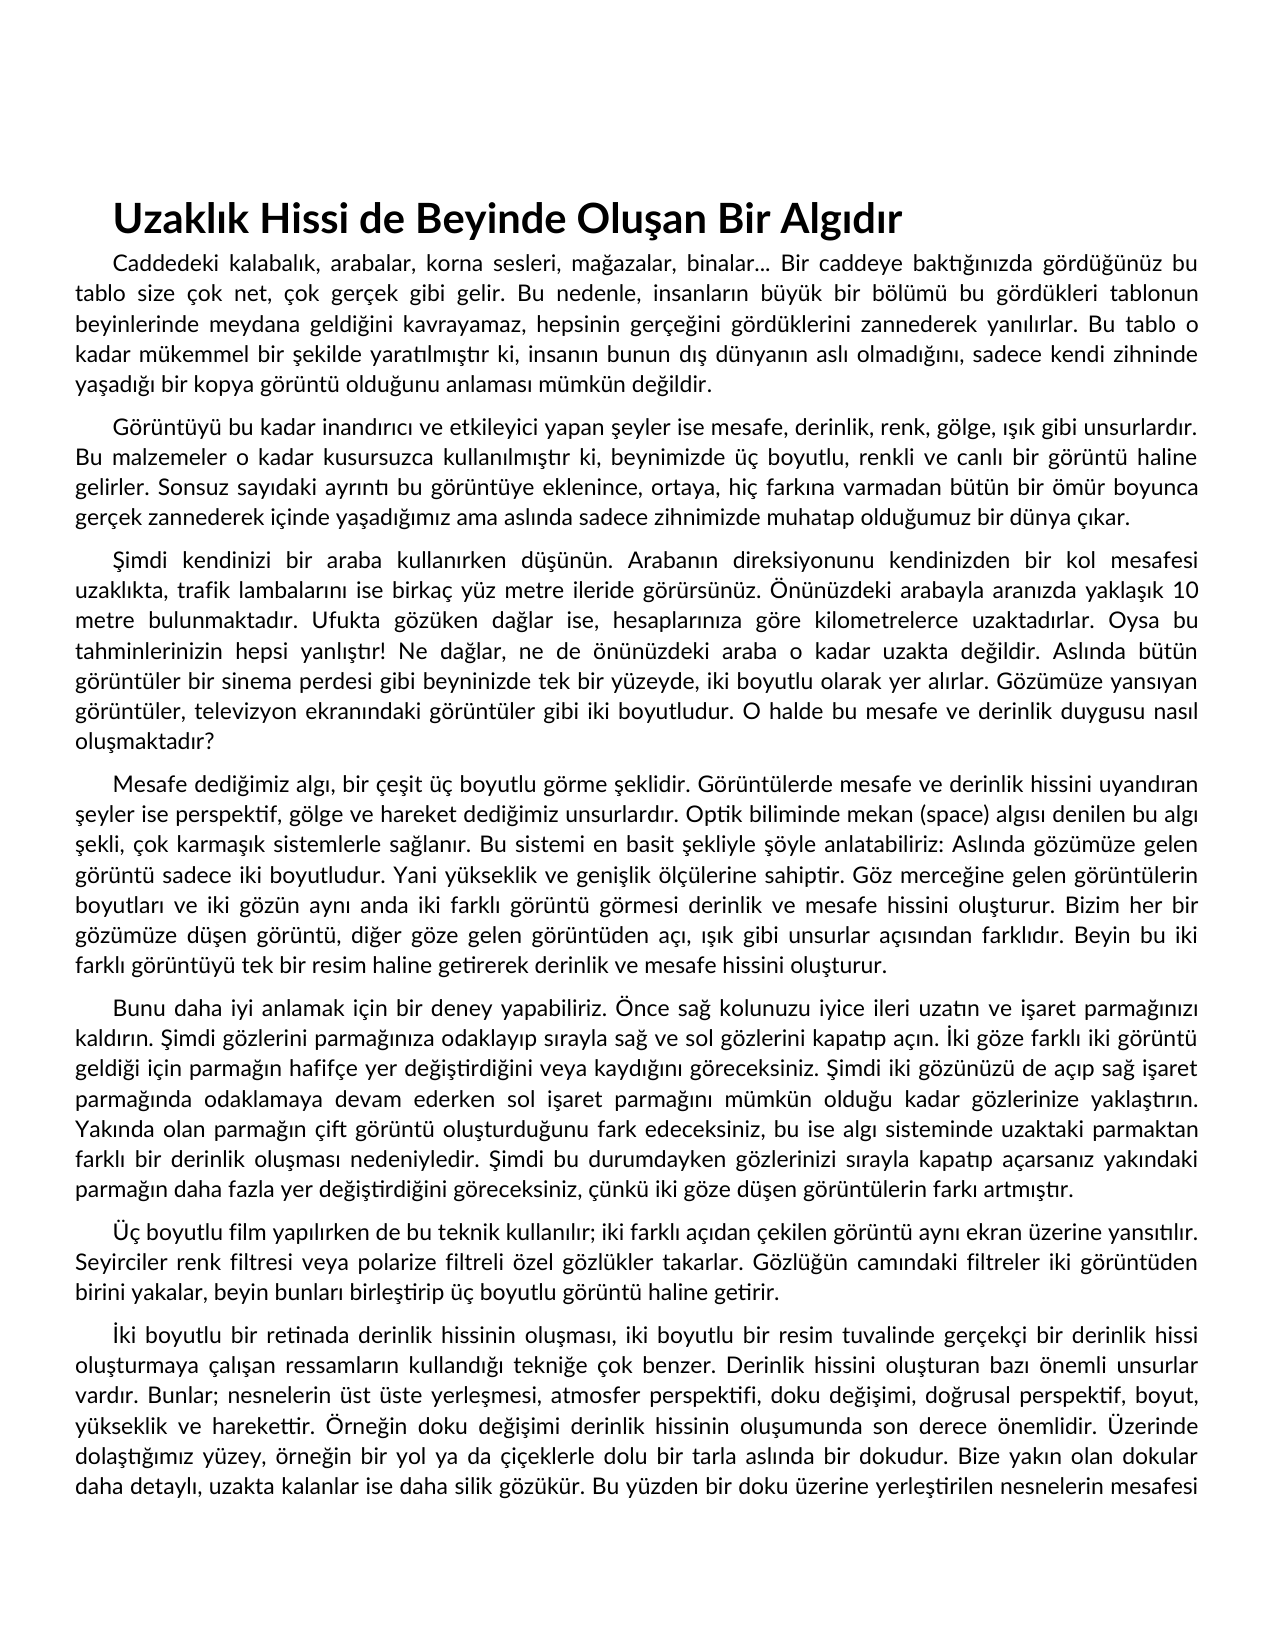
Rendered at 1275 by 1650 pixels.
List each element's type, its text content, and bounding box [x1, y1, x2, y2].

text Görüntüyü bu kadar inandırıcı ve etkileyici yapan şeyler ise mesafe, derinlik, renk, gölge, ışık gibi unsurlardır. Bu malzemeler o kadar kusursuzca kullanılmıştır ki, beynimizde üç boyutlu, renkli ve canlı bir görüntü haline gelirler. Sonsuz sayıdaki ayrıntı bu görüntüye eklenince, ortaya, hiç farkına varmadan bütün bir ömür boyunca gerçek zannederek içinde yaşadığımız ama aslında sadece zihnimizde muhatap olduğumuz bir dünya çıkar. [75, 412, 1200, 531]
text Caddedeki kalabalık, arabalar, korna sesleri, mağazalar, binalar... Bir caddeye baktığınızda gördüğünüz bu tablo size çok net, çok gerçek gibi gelir. Bu nedenle, insanların büyük bir bölümü bu gördükleri tablonun beyinlerinde meydana geldiğini kavrayamaz, hepsinin gerçeğini gördüklerini zannederek yanılırlar. Bu tablo o kadar mükemmel bir şekilde yaratılmıştır ki, insanın bunun dış dünyanın aslı olmadığını, sadece kendi zihninde yaşadığı bir kopya görüntü olduğunu anlaması mümkün değildir. [75, 249, 1200, 397]
subtitle Uzaklık Hissi de Beyinde Oluşan Bir Algıdır [112, 193, 1200, 243]
text Mesafe dediğimiz algı, bir çeşit üç boyutlu görme şeklidir. Görüntülerde mesafe ve derinlik hissini uyandıran şeyler ise perspektif, gölge ve hareket dediğimiz unsurlardır. Optik biliminde mekan (space) algısı denilen bu algı şekli, çok karmaşık sistemlerle sağlanır. Bu sistemi en basit şekliyle şöyle anlatabiliriz: Aslında gözümüze gelen görüntü sadece iki boyutludur. Yani yükseklik ve genişlik ölçülerine sahiptir. Göz merceğine gelen görüntülerin boyutları ve iki gözün aynı anda iki farklı görüntü görmesi derinlik ve mesafe hissini oluşturur. Bizim her bir gözümüze düşen görüntü, diğer göze gelen görüntüden açı, ışık gibi unsurlar açısından farklıdır. Beyin bu iki farklı görüntüyü tek bir resim haline getirerek derinlik ve mesafe hissini oluşturur. [75, 770, 1200, 978]
text Üç boyutlu film yapılırken de bu teknik kullanılır; iki farklı açıdan çekilen görüntü aynı ekran üzerine yansıtılır. Seyirciler renk filtresi veya polarize filtreli özel gözlükler takarlar. Gözlüğün camındaki filtreler iki görüntüden birini yakalar, beyin bunları birleştirip üç boyutlu görüntü haline getirir. [75, 1218, 1200, 1306]
text İki boyutlu bir retinada derinlik hissinin oluşması, iki boyutlu bir resim tuvalinde gerçekçi bir derinlik hissi oluşturmaya çalışan ressamların kullandığı tekniğe çok benzer. Derinlik hissini oluşturan bazı önemli unsurlar vardır. Bunlar; nesnelerin üst üste yerleşmesi, atmosfer perspektifi, doku değişimi, doğrusal perspektif, boyut, yükseklik ve harekettir. Örneğin doku değişimi derinlik hissinin oluşumunda son derece önemlidir. Üzerinde dolaştığımız yüzey, örneğin bir yol ya da çiçeklerle dolu bir tarla aslında bir dokudur. Bize yakın olan dokular daha detaylı, uzakta kalanlar ise daha silik gözükür. Bu yüzden bir doku üzerine yerleştirilen nesnelerin mesafesi [75, 1321, 1200, 1499]
text Şimdi kendinizi bir araba kullanırken düşünün. Arabanın direksiyonunu kendinizden bir kol mesafesi uzaklıkta, trafik lambalarını ise birkaç yüz metre ileride görürsünüz. Önünüzdeki arabayla aranızda yaklaşık 10 metre bulunmaktadır. Ufukta gözüken dağlar ise, hesaplarınıza göre kilometrelerce uzaktadırlar. Oysa bu tahminlerinizin hepsi yanlıştır! Ne dağlar, ne de önünüzdeki araba o kadar uzakta değildir. Aslında bütün görüntüler bir sinema perdesi gibi beyninizde tek bir yüzeyde, iki boyutlu olarak yer alırlar. Gözümüze yansıyan görüntüler, televizyon ekranındaki görüntüler gibi iki boyutludur. O halde bu mesafe ve derinlik duygusu nasıl oluşmaktadır? [75, 546, 1200, 754]
text Bunu daha iyi anlamak için bir deney yapabiliriz. Önce sağ kolunuzu iyice ileri uzatın ve işaret parmağınızı kaldırın. Şimdi gözlerini parmağınıza odaklayıp sırayla sağ ve sol gözlerini kapatıp açın. İki göze farklı iki görüntü geldiği için parmağın hafifçe yer değiştirdiğini veya kaydığını göreceksiniz. Şimdi iki gözünüzü de açıp sağ işaret parmağında odaklamaya devam ederken sol işaret parmağını mümkün olduğu kadar gözlerinize yaklaştırın. Yakında olan parmağın çift görüntü oluşturduğunu fark edeceksiniz, bu ise algı sisteminde uzaktaki parmaktan farklı bir derinlik oluşması nedeniyledir. Şimdi bu durumdayken gözlerinizi sırayla kapatıp açarsanız yakındaki parmağın daha fazla yer değiştirdiğini göreceksiniz, çünkü iki göze düşen görüntülerin farkı artmıştır. [75, 994, 1200, 1202]
